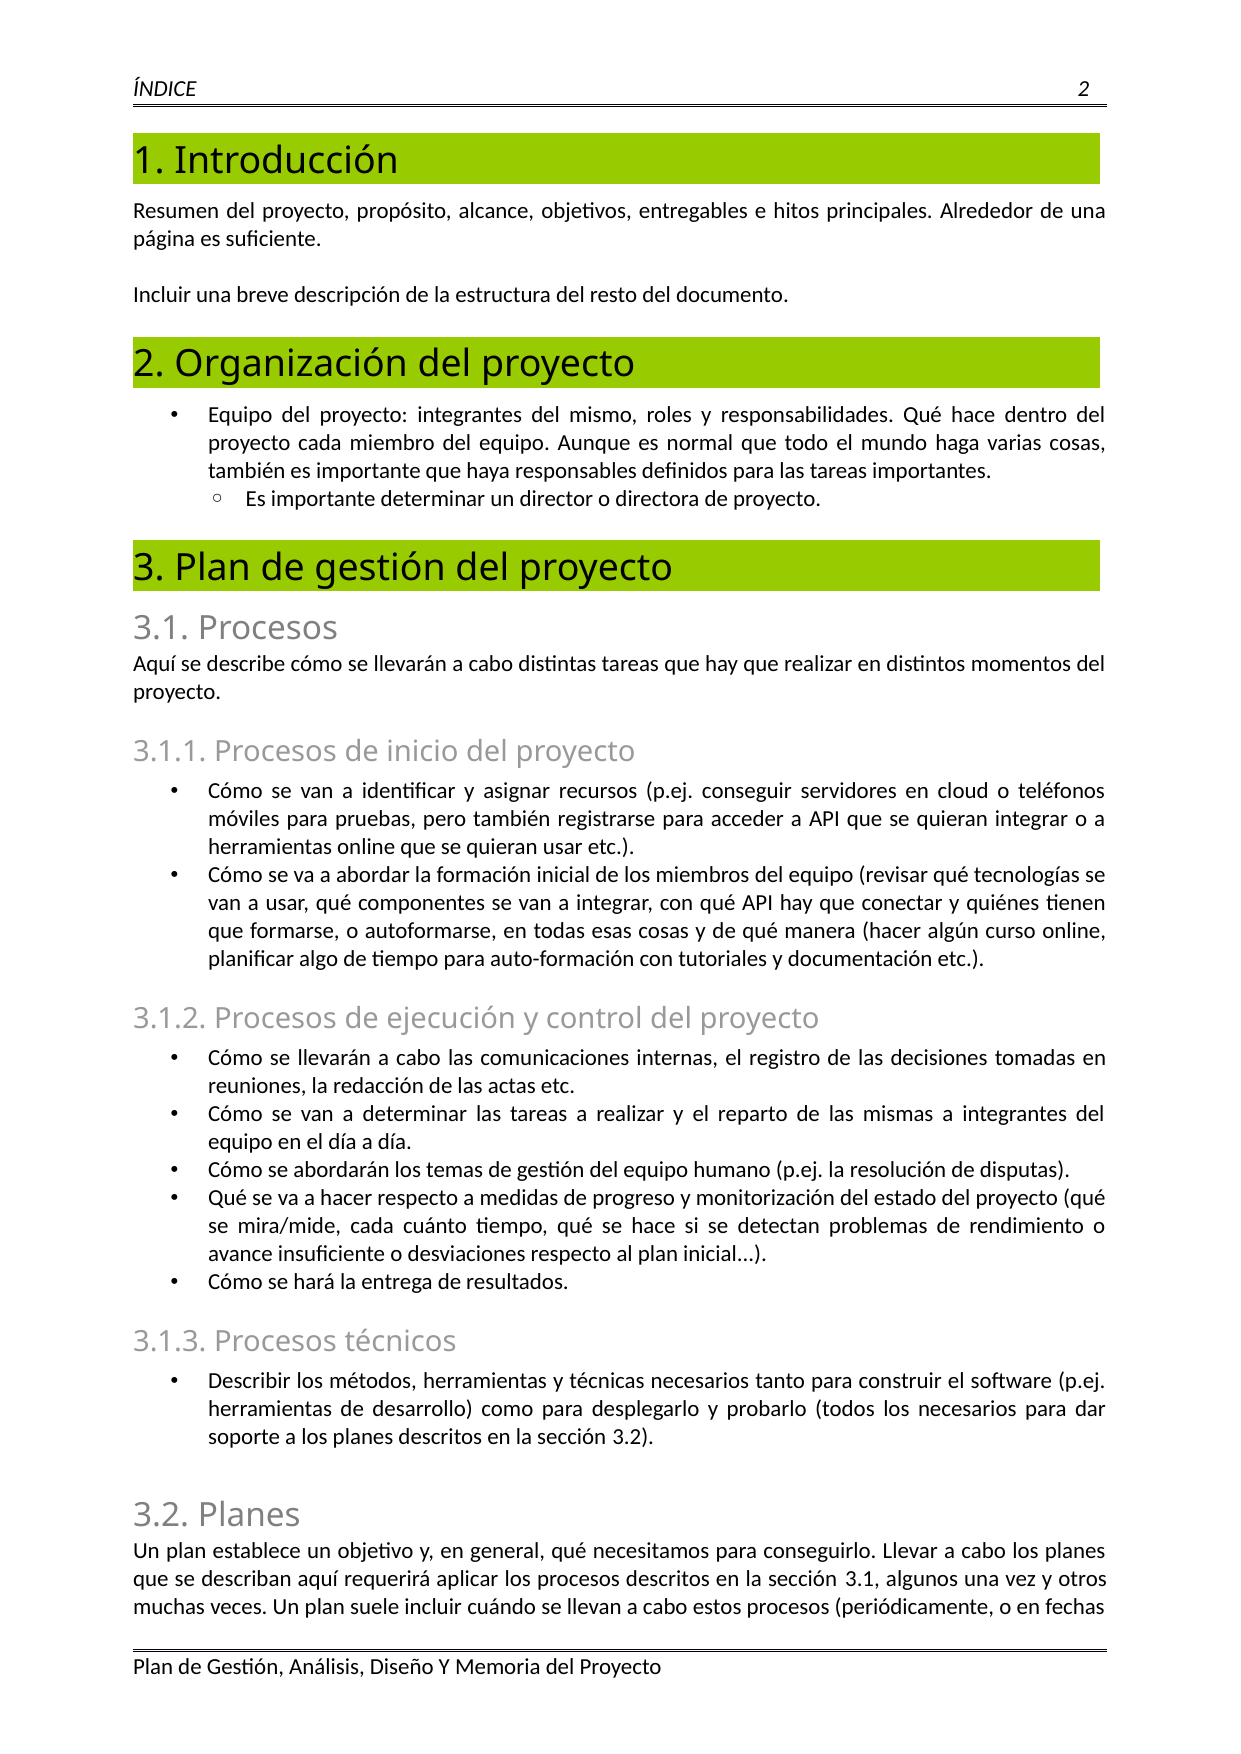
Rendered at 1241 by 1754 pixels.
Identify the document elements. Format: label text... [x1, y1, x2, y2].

list Cómo se llevarán a cabo las comunicaciones internas, el registro de las decisiones tomadas en reuniones, la redacción de las actas etc. [170, 1043, 1107, 1099]
subtitle Procesos [133, 604, 1107, 649]
list Equipo del proyecto: integrantes del mismo, roles y responsabilidades. Qué hace dentro del proyecto cada miembro del equipo. Aunque es normal que todo el mundo haga varias cosas, también es importante que haya responsables definidos para las tareas importantes. [170, 400, 1107, 484]
text Incluir una breve descripción de la estructura del resto del documento. [133, 281, 1107, 308]
subtitle Procesos técnicos [133, 1320, 1107, 1360]
text Un plan establece un objetivo y, en general, qué necesitamos para conseguirlo. Llevar a cabo los planes que se describan aquí requerirá aplicar los procesos descritos en la sección 3.1, algunos una vez y otros muchas veces. Un plan suele incluir cuándo se llevan a cabo estos procesos (periódicamente, o en fechas [133, 1536, 1107, 1620]
subtitle Procesos de ejecución y control del proyecto [133, 997, 1107, 1037]
subtitle Planes [133, 1491, 1107, 1536]
list Cómo se van a determinar las tareas a realizar y el reparto de las mismas a integrantes del equipo en el día a día. [170, 1099, 1107, 1155]
text Resumen del proyecto, propósito, alcance, objetivos, entregables e hitos principales. Alrededor de una página es suficiente. [133, 196, 1107, 252]
text Aquí se describe cómo se llevarán a cabo distintas tareas que hay que realizar en distintos momentos del proyecto. [133, 649, 1107, 705]
list Describir los métodos, herramientas y técnicas necesarios tanto para construir el software (p.ej. herramientas de desarrollo) como para desplegarlo y probarlo (todos los necesarios para dar soporte a los planes descritos en la sección 3.2). [170, 1366, 1107, 1450]
subtitle Organización del proyecto [133, 337, 1100, 388]
list Cómo se abordarán los temas de gestión del equipo humano (p.ej. la resolución de disputas). [170, 1155, 1107, 1183]
list Cómo se va a abordar la formación inicial de los miembros del equipo (revisar qué tecnologías se van a usar, qué componentes se van a integrar, con qué API hay que conectar y quiénes tienen que formarse, o autoformarse, en todas esas cosas y de qué manera (hacer algún curso online, planificar algo de tiempo para auto-formación con tutoriales y documentación etc.). [170, 860, 1107, 972]
subtitle Plan de gestión del proyecto [133, 540, 1100, 591]
list Cómo se hará la entrega de resultados. [170, 1267, 1107, 1295]
list Es importante determinar un director o directora de proyecto. [208, 484, 1107, 512]
subtitle Introducción [133, 133, 1100, 184]
list Cómo se van a identificar y asignar recursos (p.ej. conseguir servidores en cloud o teléfonos móviles para pruebas, pero también registrarse para acceder a API que se quieran integrar o a herramientas online que se quieran usar etc.). [170, 776, 1107, 860]
subtitle Procesos de inicio del proyecto [133, 730, 1107, 770]
list Qué se va a hacer respecto a medidas de progreso y monitorización del estado del proyecto (qué se mira/mide, cada cuánto tiempo, qué se hace si se detectan problemas de rendimiento o avance insuficiente o desviaciones respecto al plan inicial...). [170, 1183, 1107, 1267]
